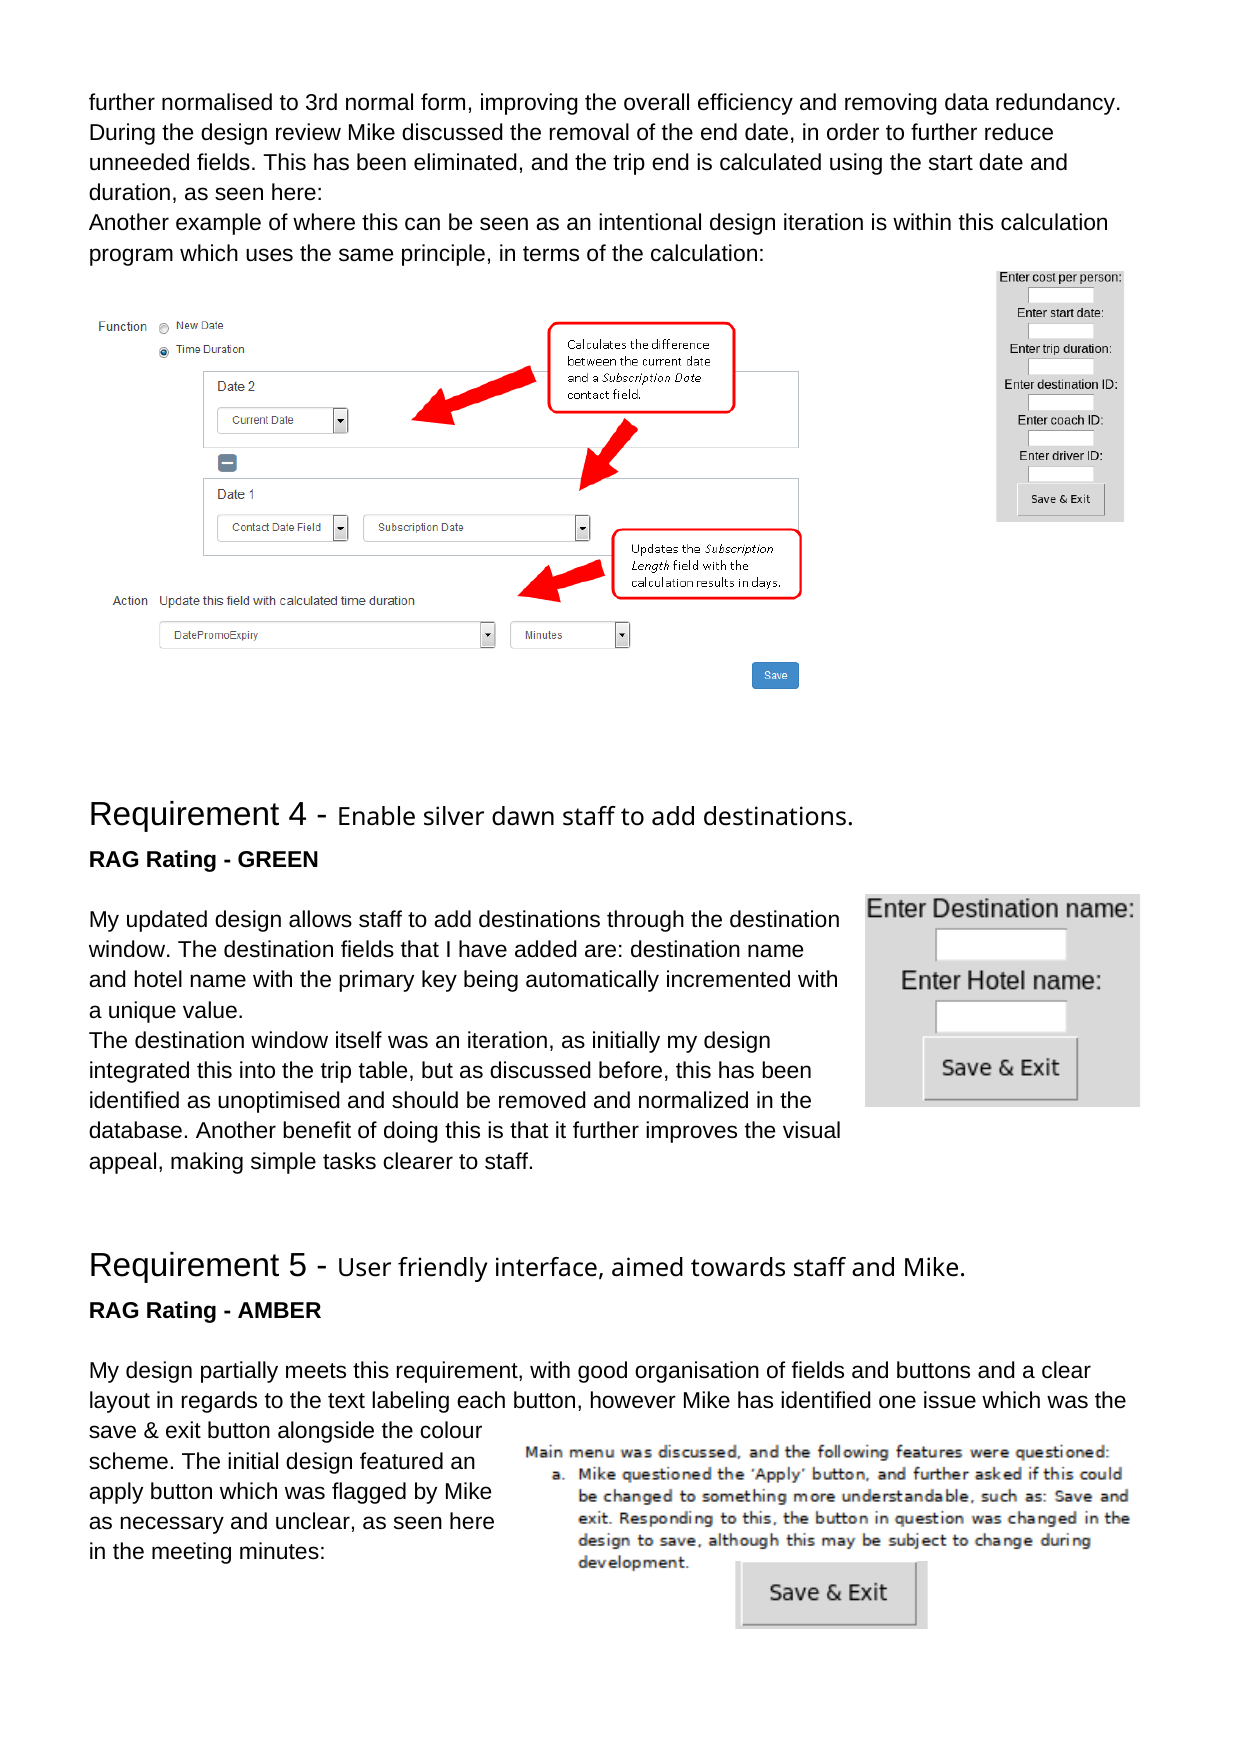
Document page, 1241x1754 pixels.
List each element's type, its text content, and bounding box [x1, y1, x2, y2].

picture [865, 894, 1141, 1107]
text further normalised to 3rd normal form, improving the overall efficiency and removing data redundancy. During the design review Mike discussed the removal of the end date, in order to further reduce unneeded fields. This has been eliminated, and the trip end is calculated using the start date and duration, as seen here: [88, 88, 1152, 206]
subtitle Requirement 5 - User friendly interface, aimed towards staff and Mike. [88, 1246, 1152, 1284]
text My design partially meets this requirement, with good organisation of fields and buttons and a clear layout in regards to the text labeling each button, however Mike has identified one issue which was the save & exit button alongside the colour scheme. The initial design featured an apply button which was flagged by Mike as necessary and unclear, as seen here in the meeting minutes: [88, 1357, 1152, 1565]
subtitle Requirement 4 - Enable silver dawn staff to add destinations. [88, 794, 1152, 833]
picture [88, 300, 809, 693]
text Another example of where this can be seen as an intentional design iteration is within this calculation program which uses the same principle, in terms of the calculation: [88, 209, 1152, 296]
text The destination window itself was an iteration, as initially my design integrated this into the trip table, but as discussed before, this has been identified as unoptimised and should be removed and normalized in the database. Another benefit of doing this is that it further improves the visual appeal, making simple tasks clearer to staff. [88, 1027, 1152, 1174]
text RAG Rating - AMBER [88, 1297, 1152, 1323]
picture [996, 271, 1125, 522]
picture [522, 1443, 1140, 1629]
text My updated design allows staff to add destinations through the destination window. The destination fields that I have added are: destination name and hotel name with the primary key being automatically incremented with a unique value. [88, 906, 865, 1023]
text RAG Rating - GREEN [88, 846, 1152, 872]
